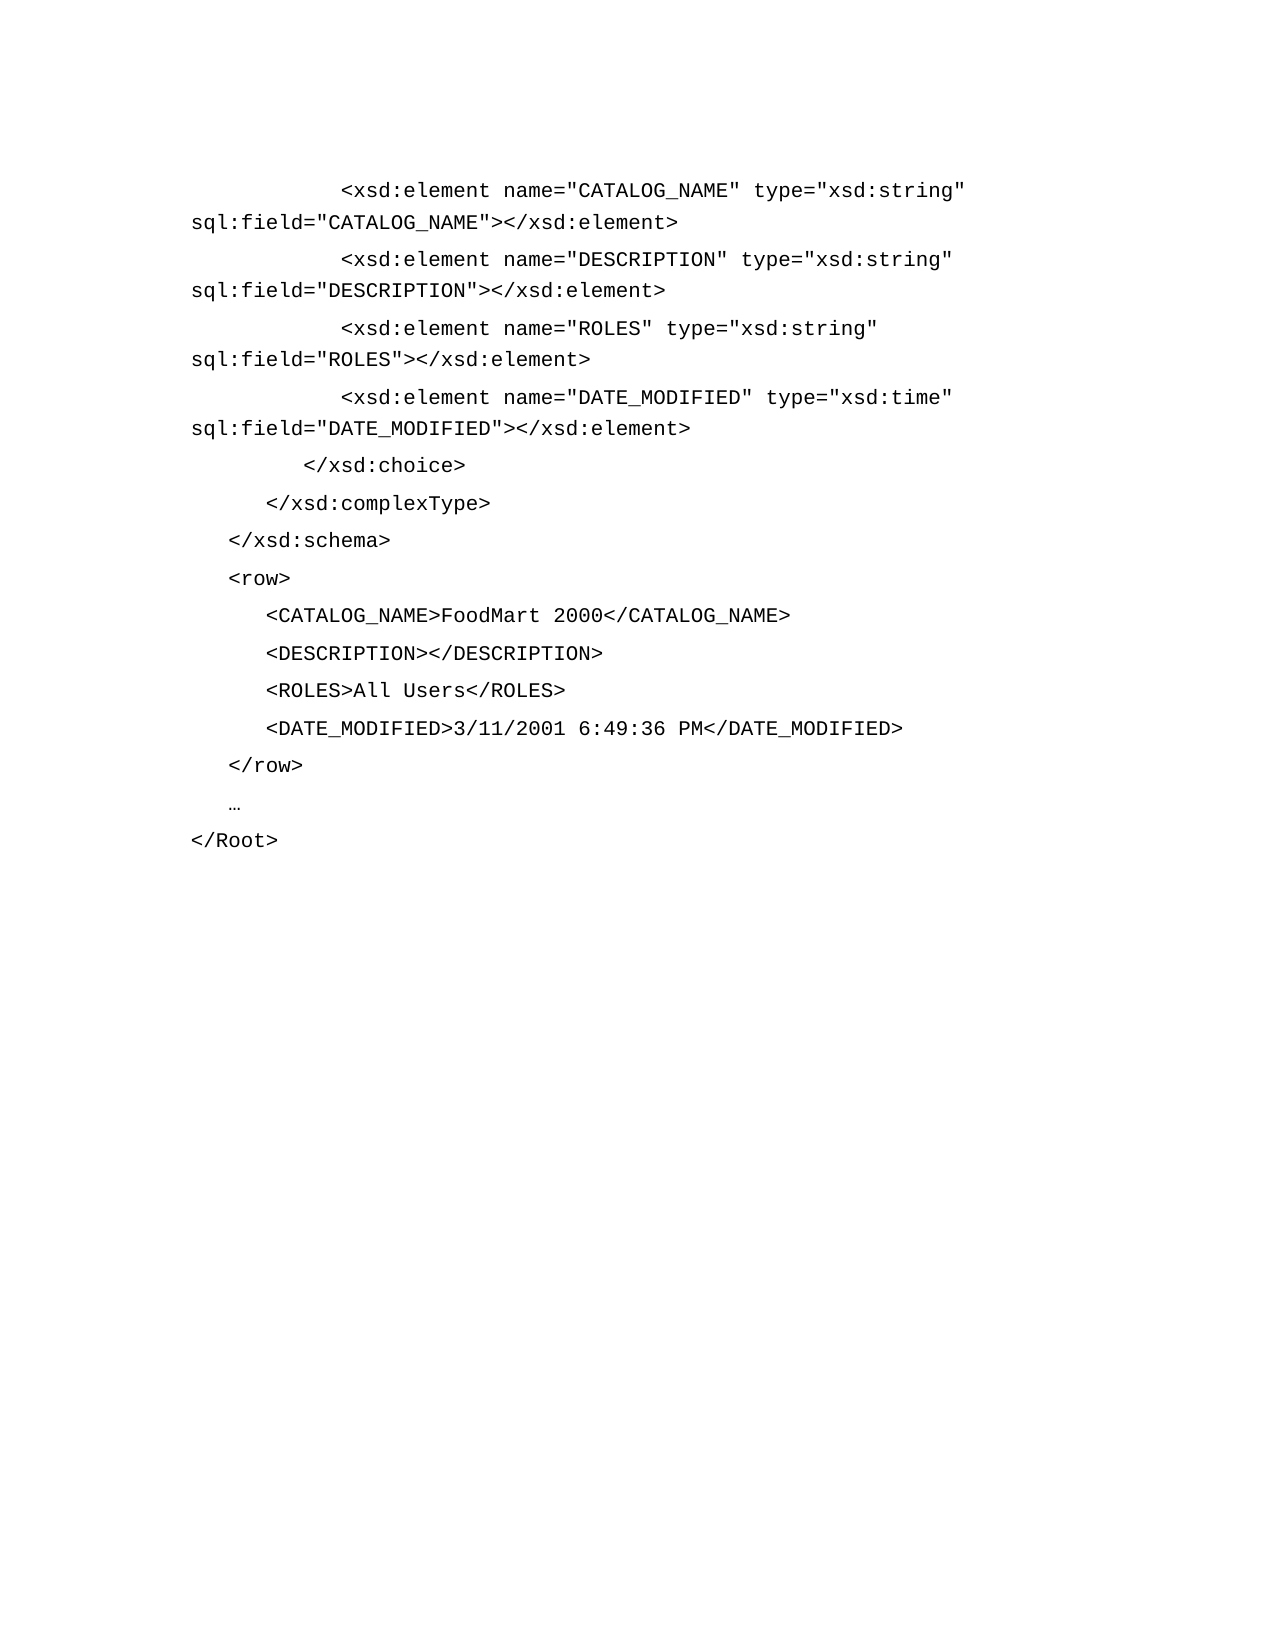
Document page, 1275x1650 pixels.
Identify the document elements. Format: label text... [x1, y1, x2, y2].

text … [191, 785, 1128, 817]
text <CATALOG_NAME>FoodMart 2000</CATALOG_NAME> [191, 598, 1128, 629]
text <xsd:element name="CATALOG_NAME" type="xsd:string" sql:field="CATALOG_NAME"></xsd:element> [191, 173, 1128, 235]
text <DATE_MODIFIED>3/11/2001 6:49:36 PM</DATE_MODIFIED> [191, 710, 1128, 742]
text <xsd:element name="DATE_MODIFIED" type="xsd:time" sql:field="DATE_MODIFIED"></xsd:element> [191, 379, 1128, 442]
text </xsd:choice> [191, 448, 1128, 479]
text <DESCRIPTION></DESCRIPTION> [191, 635, 1128, 667]
text <ROLES>All Users</ROLES> [191, 673, 1128, 704]
text <xsd:element name="DESCRIPTION" type="xsd:string" sql:field="DESCRIPTION"></xsd:element> [191, 242, 1128, 304]
text </row> [191, 748, 1128, 779]
text </xsd:complexType> [191, 485, 1128, 517]
text </xsd:schema> [191, 523, 1128, 554]
text <xsd:element name="ROLES" type="xsd:string" sql:field="ROLES"></xsd:element> [191, 310, 1128, 373]
text <row> [191, 560, 1128, 592]
text </Root> [191, 823, 1128, 854]
